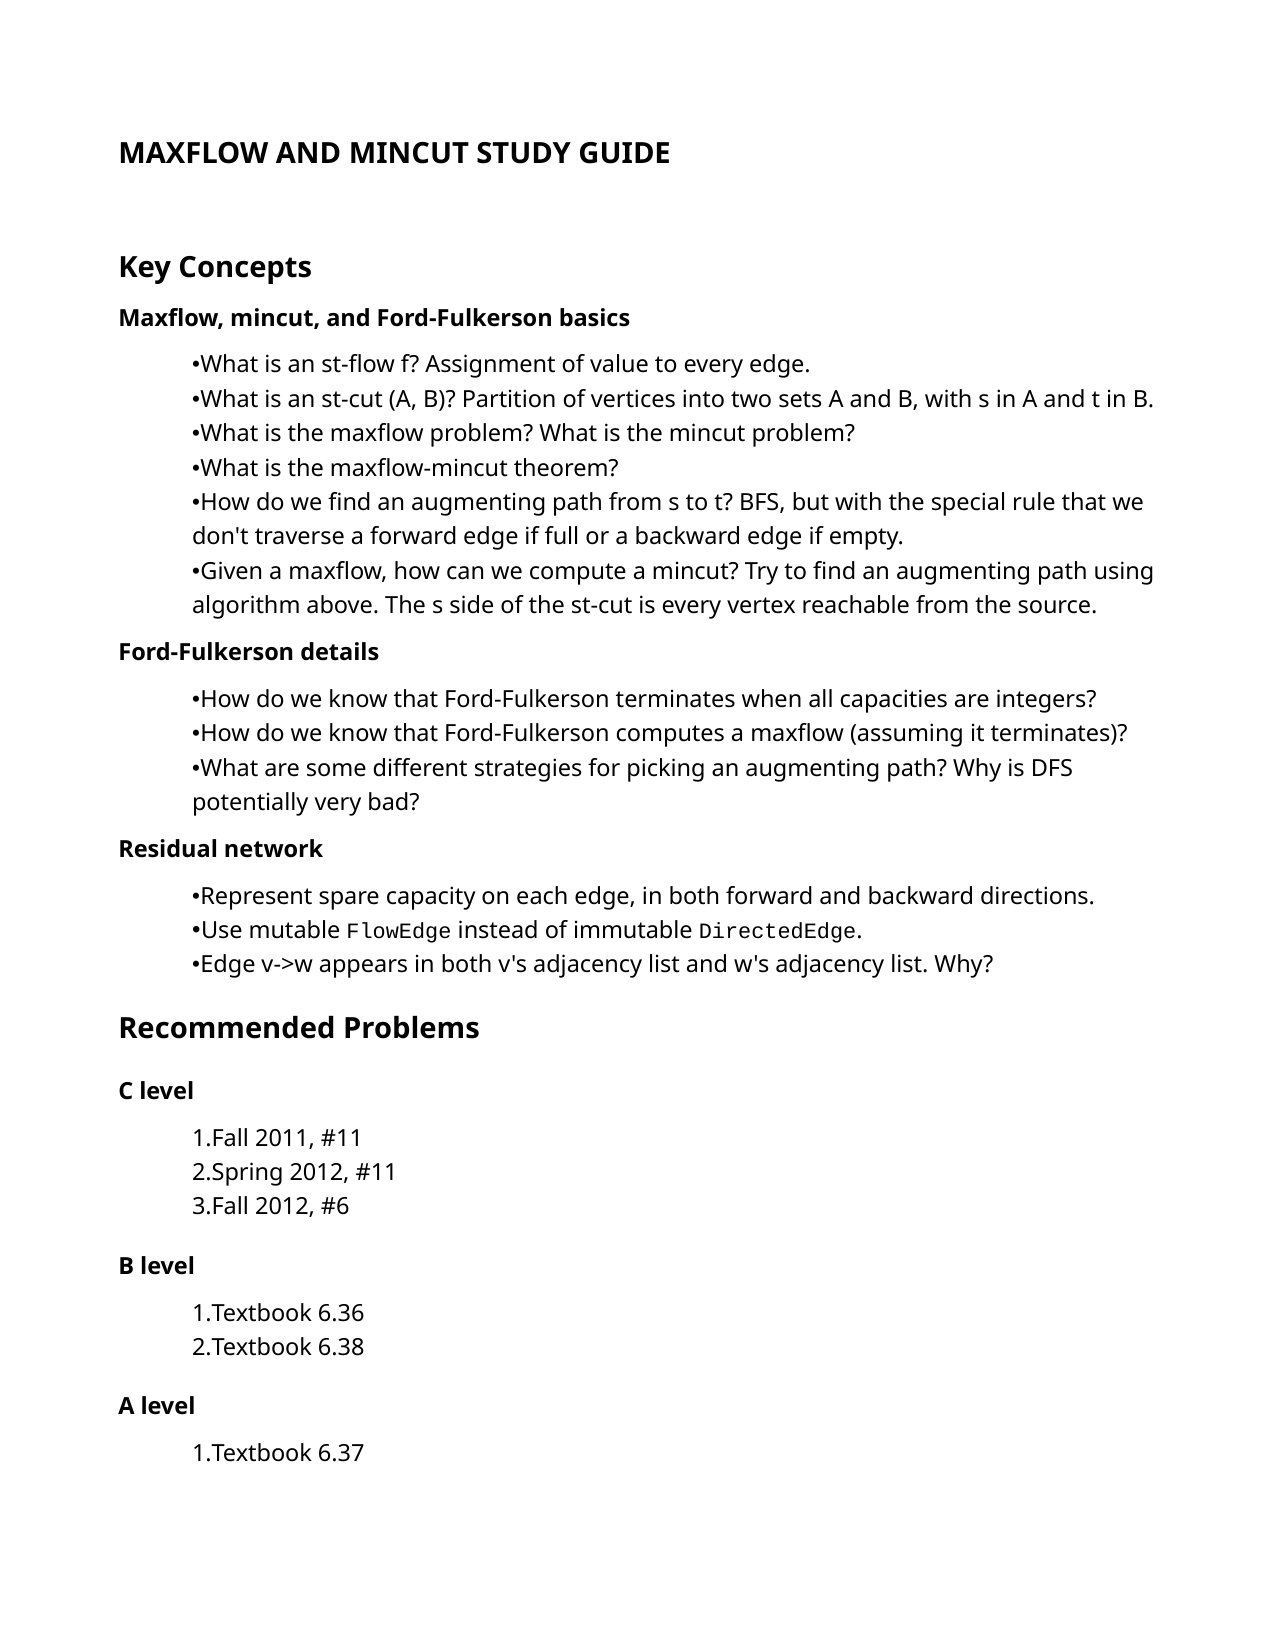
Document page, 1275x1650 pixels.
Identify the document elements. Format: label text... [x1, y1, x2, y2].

list How do we find an augmenting path from s to t? BFS, but with the special rule that we don't traverse a forward edge if full or a backward edge if empty. [118, 483, 1157, 552]
list Edge v->w appears in both v's adjacency list and w's adjacency list. Why? [118, 945, 1157, 980]
list What is the maxflow-mincut theorem? [118, 448, 1157, 483]
list Textbook 6.36 [118, 1293, 1157, 1328]
list What are some different strategies for picking an augmenting path? Why is DFS potentially very bad? [118, 748, 1157, 817]
list How do we know that Ford-Fulkerson computes a maxflow (assuming it terminates)? [118, 714, 1157, 748]
subtitle Recommended Problems [118, 1007, 1157, 1047]
list How do we know that Ford-Fulkerson terminates when all capacities are integers? [118, 680, 1157, 714]
text Residual network [118, 830, 1157, 864]
list What is an st-cut (A, B)? Partition of vertices into two sets A and B, with s in A and t in B. [118, 380, 1157, 414]
list Fall 2011, #11 [118, 1118, 1157, 1153]
list Represent spare capacity on each edge, in both forward and backward directions. [118, 877, 1157, 911]
list Textbook 6.38 [118, 1328, 1157, 1362]
list Spring 2012, #11 [118, 1153, 1157, 1187]
list What is an st-flow f? Assignment of value to every edge. [118, 345, 1157, 380]
subtitle B level [118, 1247, 1157, 1281]
text Maxflow, mincut, and Ford-Fulkerson basics [118, 298, 1157, 333]
list Use mutable FlowEdge instead of immutable DirectedEdge. [118, 911, 1157, 945]
subtitle A level [118, 1387, 1157, 1422]
list What is the maxflow problem? What is the mincut problem? [118, 414, 1157, 448]
list Given a maxflow, how can we compute a mincut? Try to find an augmenting path using algorithm above. The s side of the st-cut is every vertex reachable from the source. [118, 552, 1157, 620]
list Fall 2012, #6 [118, 1187, 1157, 1222]
subtitle MAXFLOW AND MINCUT STUDY GUIDE [118, 133, 1157, 172]
subtitle Key Concepts [118, 246, 1157, 286]
subtitle C level [118, 1072, 1157, 1106]
text Ford-Fulkerson details [118, 633, 1157, 667]
list Textbook 6.37 [118, 1434, 1157, 1468]
